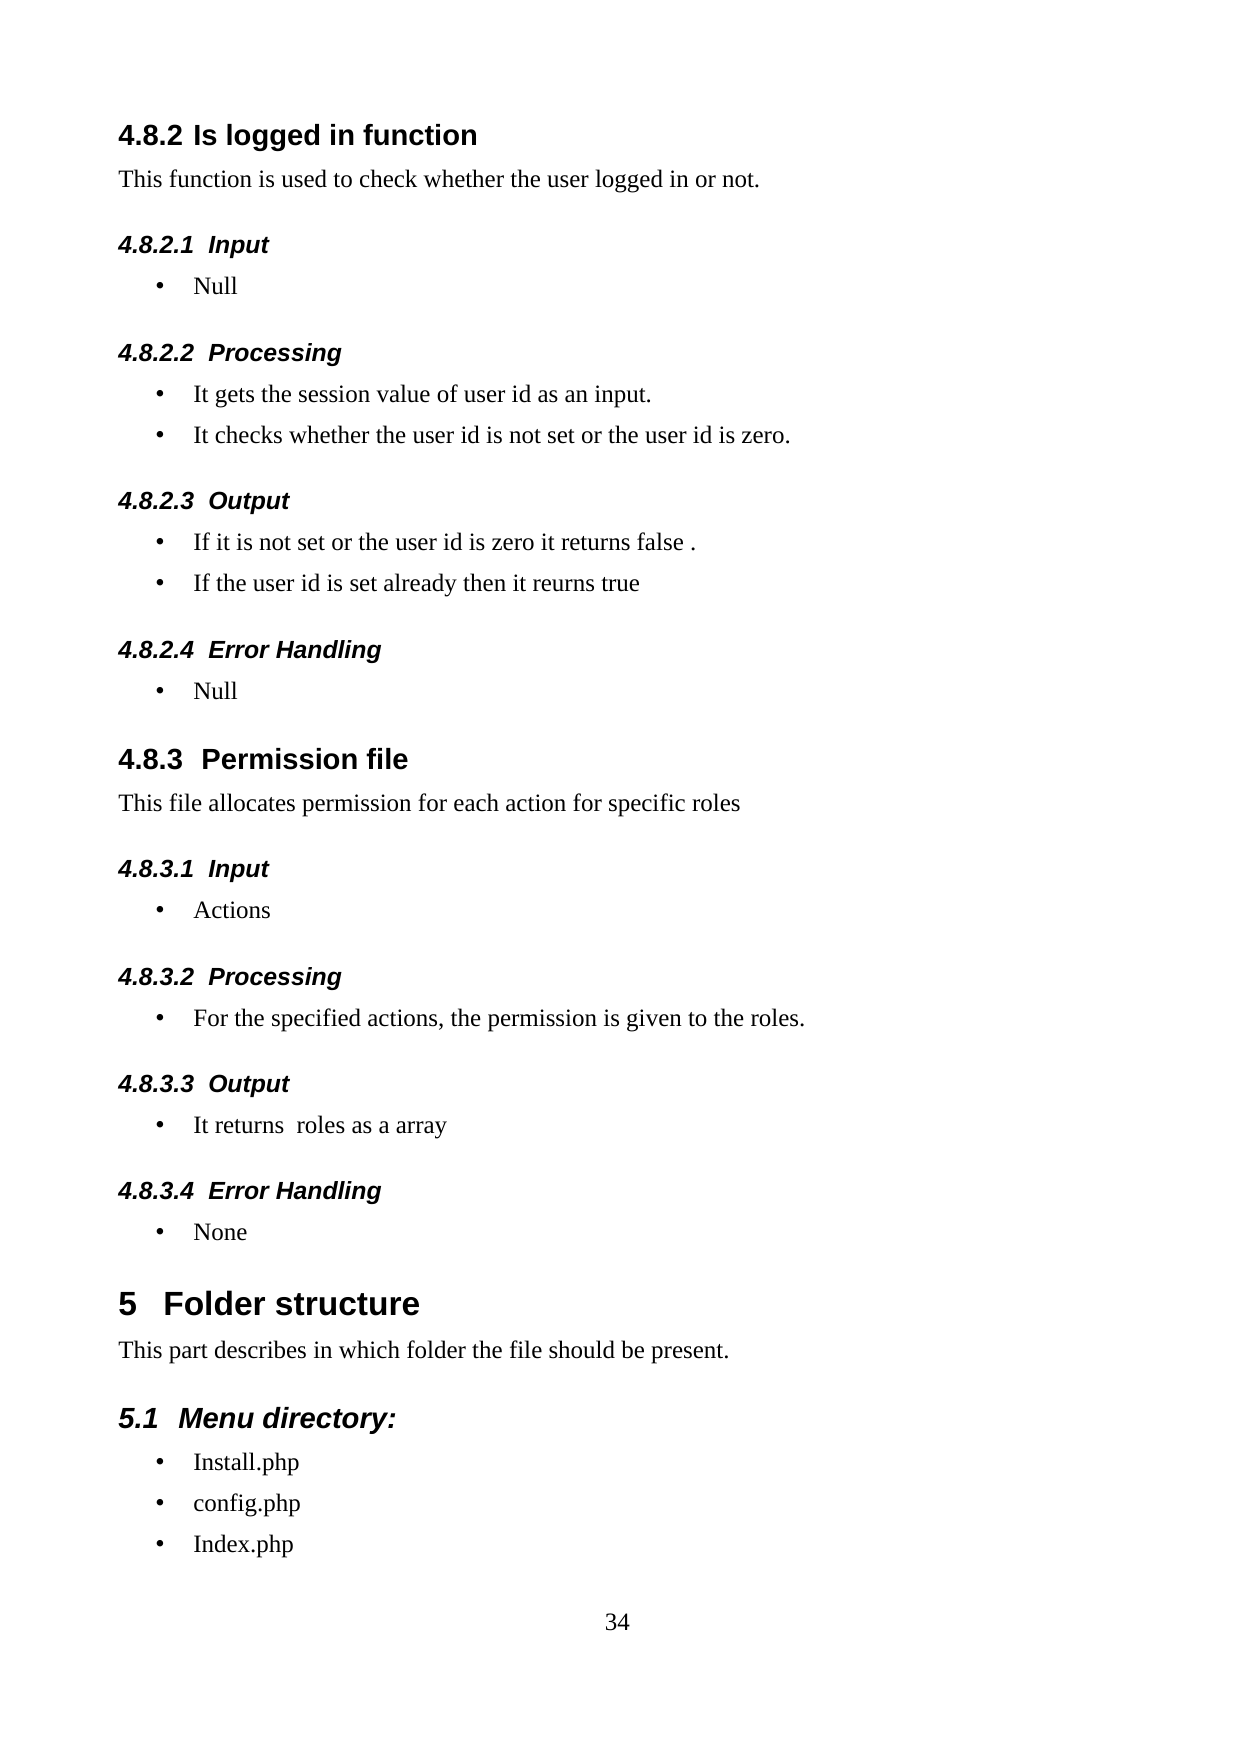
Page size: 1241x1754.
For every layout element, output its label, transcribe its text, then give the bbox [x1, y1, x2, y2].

list Install.php [156, 1447, 1122, 1476]
subtitle Processing [118, 338, 1122, 366]
subtitle Output [118, 1069, 1122, 1097]
subtitle Error Handling [118, 635, 1122, 663]
list None [156, 1217, 1122, 1246]
list config.php [156, 1488, 1122, 1517]
text This file allocates permission for each action for specific roles [118, 788, 1122, 817]
subtitle Processing [118, 962, 1122, 990]
list Null [156, 271, 1122, 300]
list It checks whether the user id is not set or the user id is zero. [156, 420, 1122, 449]
subtitle Error Handling [118, 1176, 1122, 1205]
subtitle Input [118, 854, 1122, 883]
list For the specified actions, the permission is given to the roles. [156, 1003, 1122, 1031]
list Index.php [156, 1529, 1122, 1558]
subtitle Input [118, 230, 1122, 259]
subtitle Folder structure [118, 1283, 1122, 1322]
text This part describes in which folder the file should be present. [118, 1335, 1122, 1363]
subtitle Menu directory: [118, 1401, 1122, 1434]
subtitle Output [118, 486, 1122, 515]
list It returns roles as a array [156, 1110, 1122, 1139]
list If the user id is set already then it reurns true [156, 568, 1122, 597]
subtitle Is logged in function [118, 118, 1122, 152]
list Actions [156, 895, 1122, 924]
subtitle Permission file [118, 742, 1122, 776]
list It gets the session value of user id as an input. [156, 379, 1122, 407]
text This function is used to check whether the user logged in or not. [118, 164, 1122, 193]
list If it is not set or the user id is zero it returns false . [156, 527, 1122, 556]
list Null [156, 676, 1122, 704]
